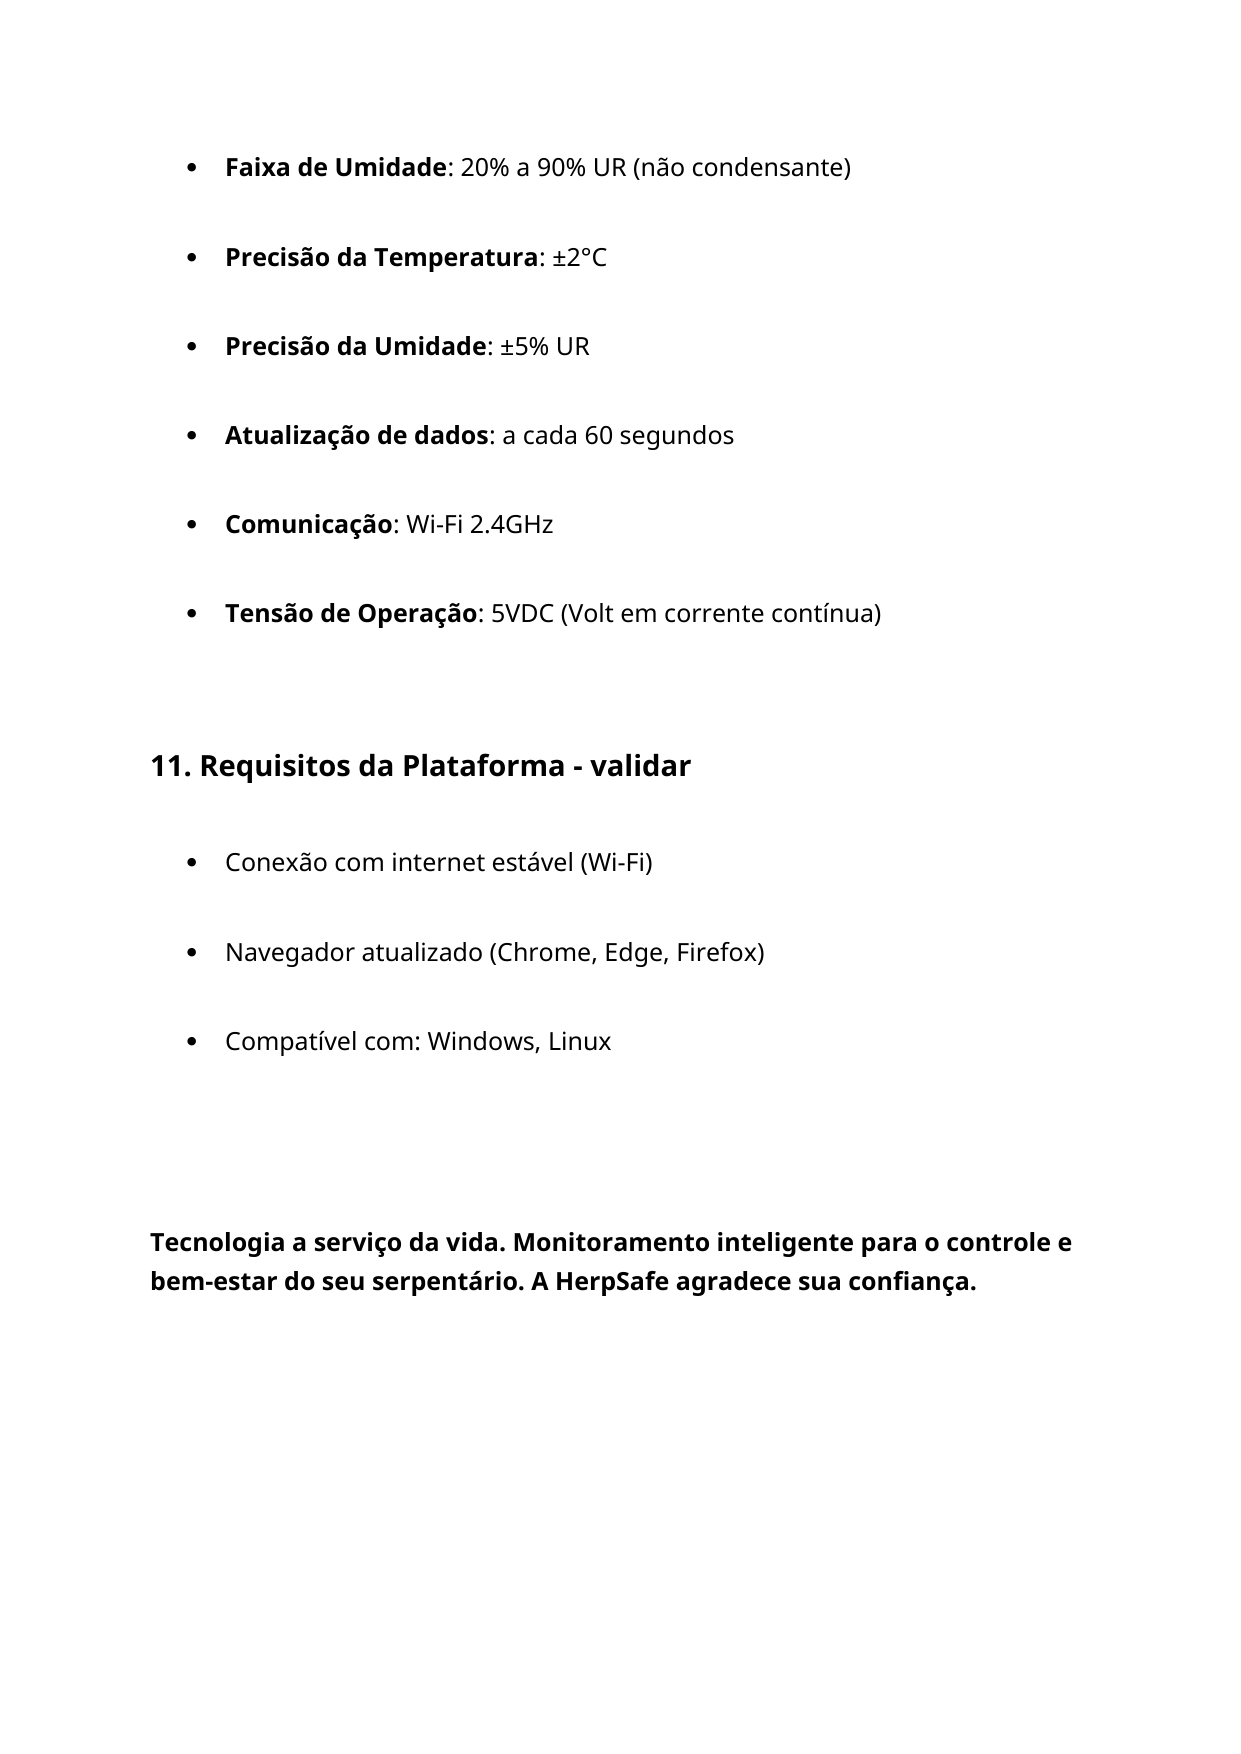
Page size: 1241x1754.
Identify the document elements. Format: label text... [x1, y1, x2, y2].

list Precisão da Temperatura: ±2°C [187, 239, 1090, 273]
list Compatível com: Windows, Linux [187, 1023, 1090, 1057]
list Precisão da Umidade: ±5% UR [187, 328, 1090, 362]
subtitle 11. Requisitos da Plataforma - validar [150, 745, 1090, 785]
text Tecnologia a serviço da vida. Monitoramento inteligente para o controle e bem-estar do seu serpentário. A HerpSafe agradece sua confiança. [150, 1224, 1090, 1297]
list Atualização de dados: a cada 60 segundos [187, 417, 1090, 452]
list Comunicação: Wi-Fi 2.4GHz [187, 507, 1090, 541]
list Conexão com internet estável (Wi-Fi) [187, 845, 1090, 879]
list Navegador atualizado (Chrome, Edge, Firefox) [187, 934, 1090, 968]
list Faixa de Umidade: 20% a 90% UR (não condensante) [187, 150, 1090, 184]
list Tensão de Operação: 5VDC (Volt em corrente contínua) [187, 596, 1090, 630]
